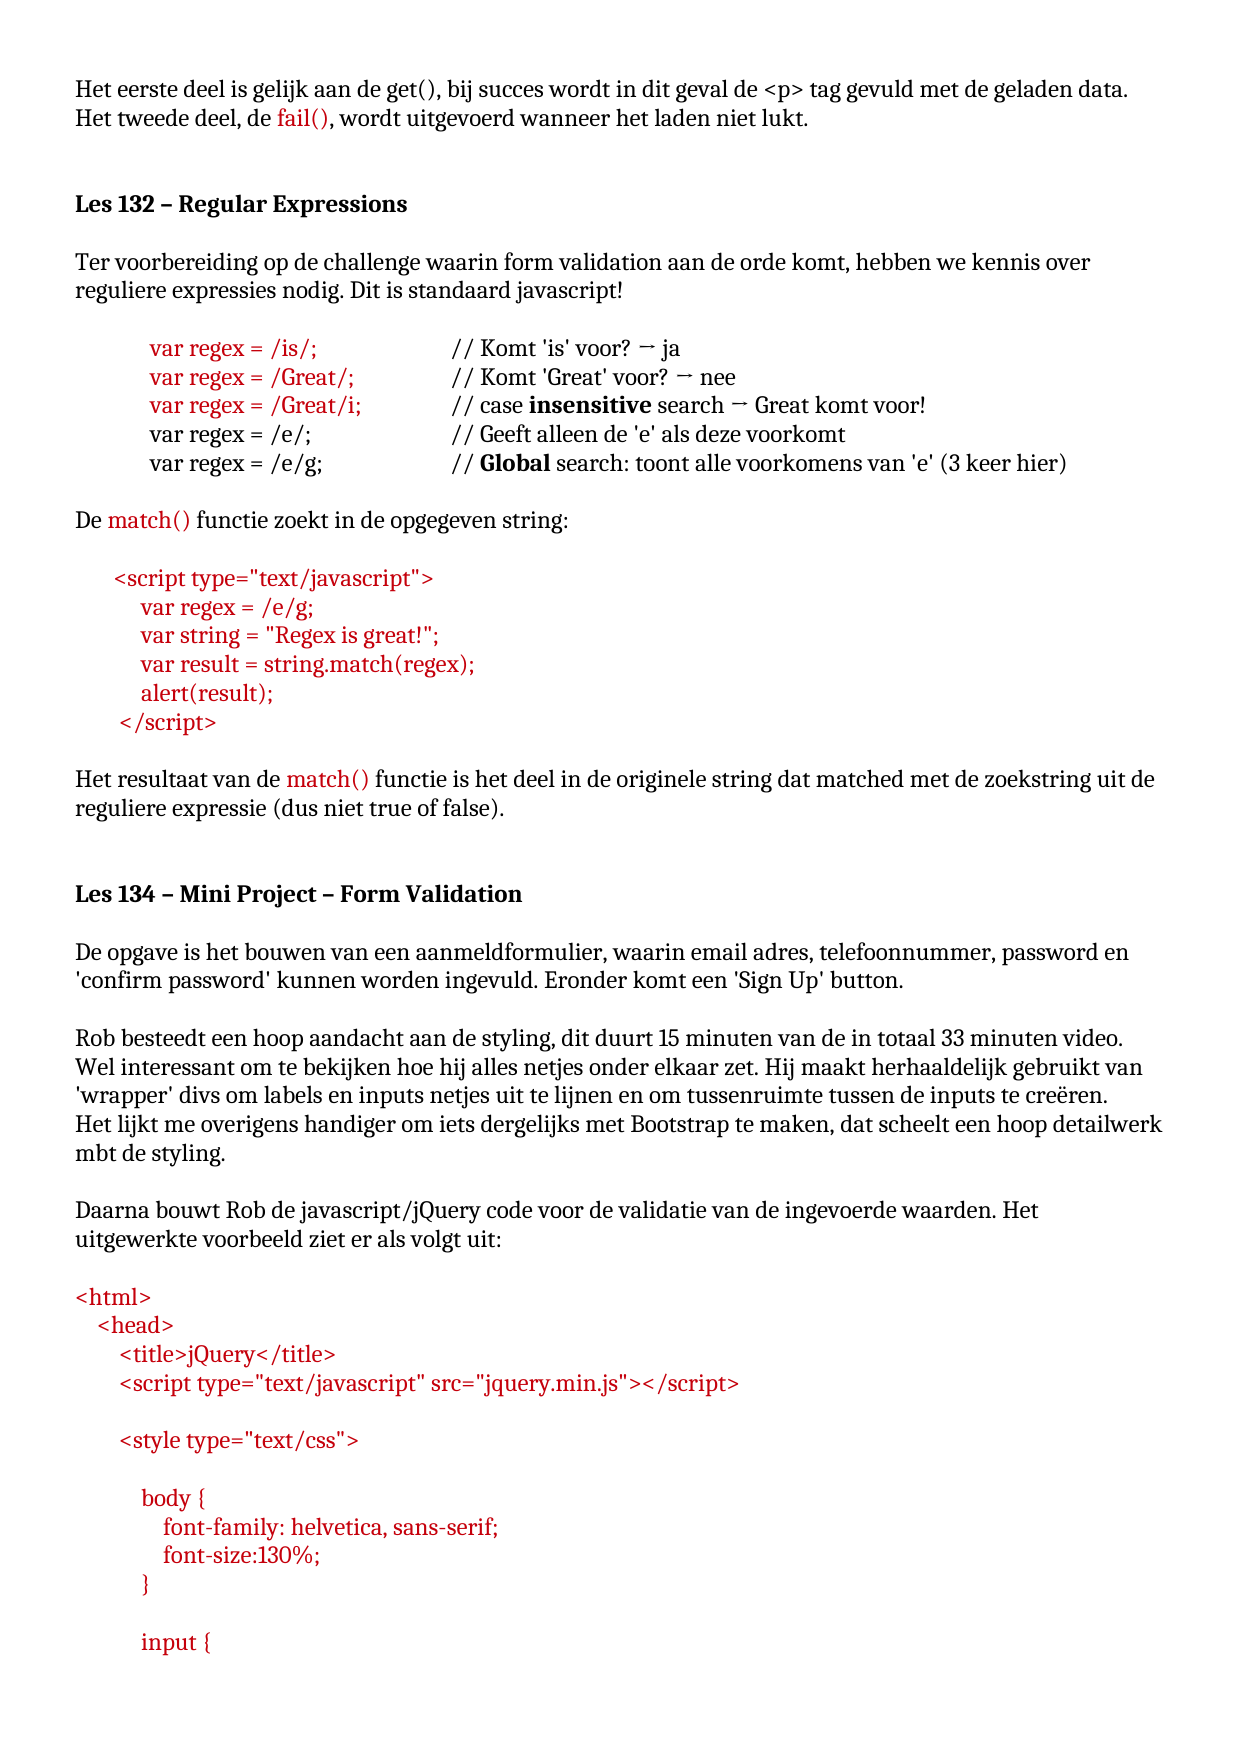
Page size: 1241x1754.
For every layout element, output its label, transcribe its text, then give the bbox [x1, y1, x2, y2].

text var regex = /Great/i; // case insensitive search → Great komt voor! [75, 391, 1165, 420]
text var regex = /Great/; // Komt 'Great' voor? → nee [75, 362, 1165, 391]
text } [75, 1570, 1165, 1599]
text <title>jQuery</title> [75, 1340, 1165, 1369]
text <head> [75, 1311, 1165, 1340]
text </script> [75, 707, 1165, 736]
text input { [75, 1627, 1165, 1656]
text var string = "Regex is great!"; [75, 621, 1165, 650]
text var result = string.match(regex); [75, 650, 1165, 679]
text font-size:130%; [75, 1541, 1165, 1570]
text Les 132 – Regular Expressions [75, 190, 1165, 219]
text Les 134 – Mini Project – Form Validation [75, 880, 1165, 909]
text De match() functie zoekt in de opgegeven string: [75, 506, 1165, 535]
text alert(result); [75, 679, 1165, 707]
text <style type="text/css"> [75, 1426, 1165, 1455]
text Het lijkt me overigens handiger om iets dergelijks met Bootstrap te maken, dat scheelt een hoop detailwerk mbt de styling. [75, 1110, 1165, 1167]
text De opgave is het bouwen van een aanmeldformulier, waarin email adres, telefoonnummer, password en 'confirm password' kunnen worden ingevuld. Eronder komt een 'Sign Up' button. [75, 937, 1165, 995]
text var regex = /e/; // Geeft alleen de 'e' als deze voorkomt [75, 420, 1165, 449]
text body { [75, 1484, 1165, 1512]
text font-family: helvetica, sans-serif; [75, 1512, 1165, 1541]
text Ter voorbereiding op de challenge waarin form validation aan de orde komt, hebben we kennis over reguliere expressies nodig. Dit is standaard javascript! [75, 247, 1165, 305]
text <script type="text/javascript"> [75, 564, 1165, 592]
text var regex = /e/g; // Global search: toont alle voorkomens van 'e' (3 keer hier) [75, 449, 1165, 477]
text var regex = /e/g; [75, 592, 1165, 621]
text Het eerste deel is gelijk aan de get(), bij succes wordt in dit geval de <p> tag gevuld met de geladen data. Het tweede deel, de fail(), wordt uitgevoerd wanneer het laden niet lukt. [75, 75, 1165, 132]
text <html> [75, 1282, 1165, 1311]
text <script type="text/javascript" src="jquery.min.js"></script> [75, 1369, 1165, 1397]
text Rob besteedt een hoop aandacht aan de styling, dit duurt 15 minuten van de in totaal 33 minuten video. Wel interessant om te bekijken hoe hij alles netjes onder elkaar zet. Hij maakt herhaaldelijk gebruikt van 'wrapper' divs om labels en inputs netjes uit te lijnen en om tussenruimte tussen de inputs te creëren. [75, 1024, 1165, 1110]
text var regex = /is/; // Komt 'is' voor? → ja [75, 334, 1165, 362]
text Het resultaat van de match() functie is het deel in de originele string dat matched met de zoekstring uit de reguliere expressie (dus niet true of false). [75, 765, 1165, 822]
text Daarna bouwt Rob de javascript/jQuery code voor de validatie van de ingevoerde waarden. Het uitgewerkte voorbeeld ziet er als volgt uit: [75, 1196, 1165, 1254]
